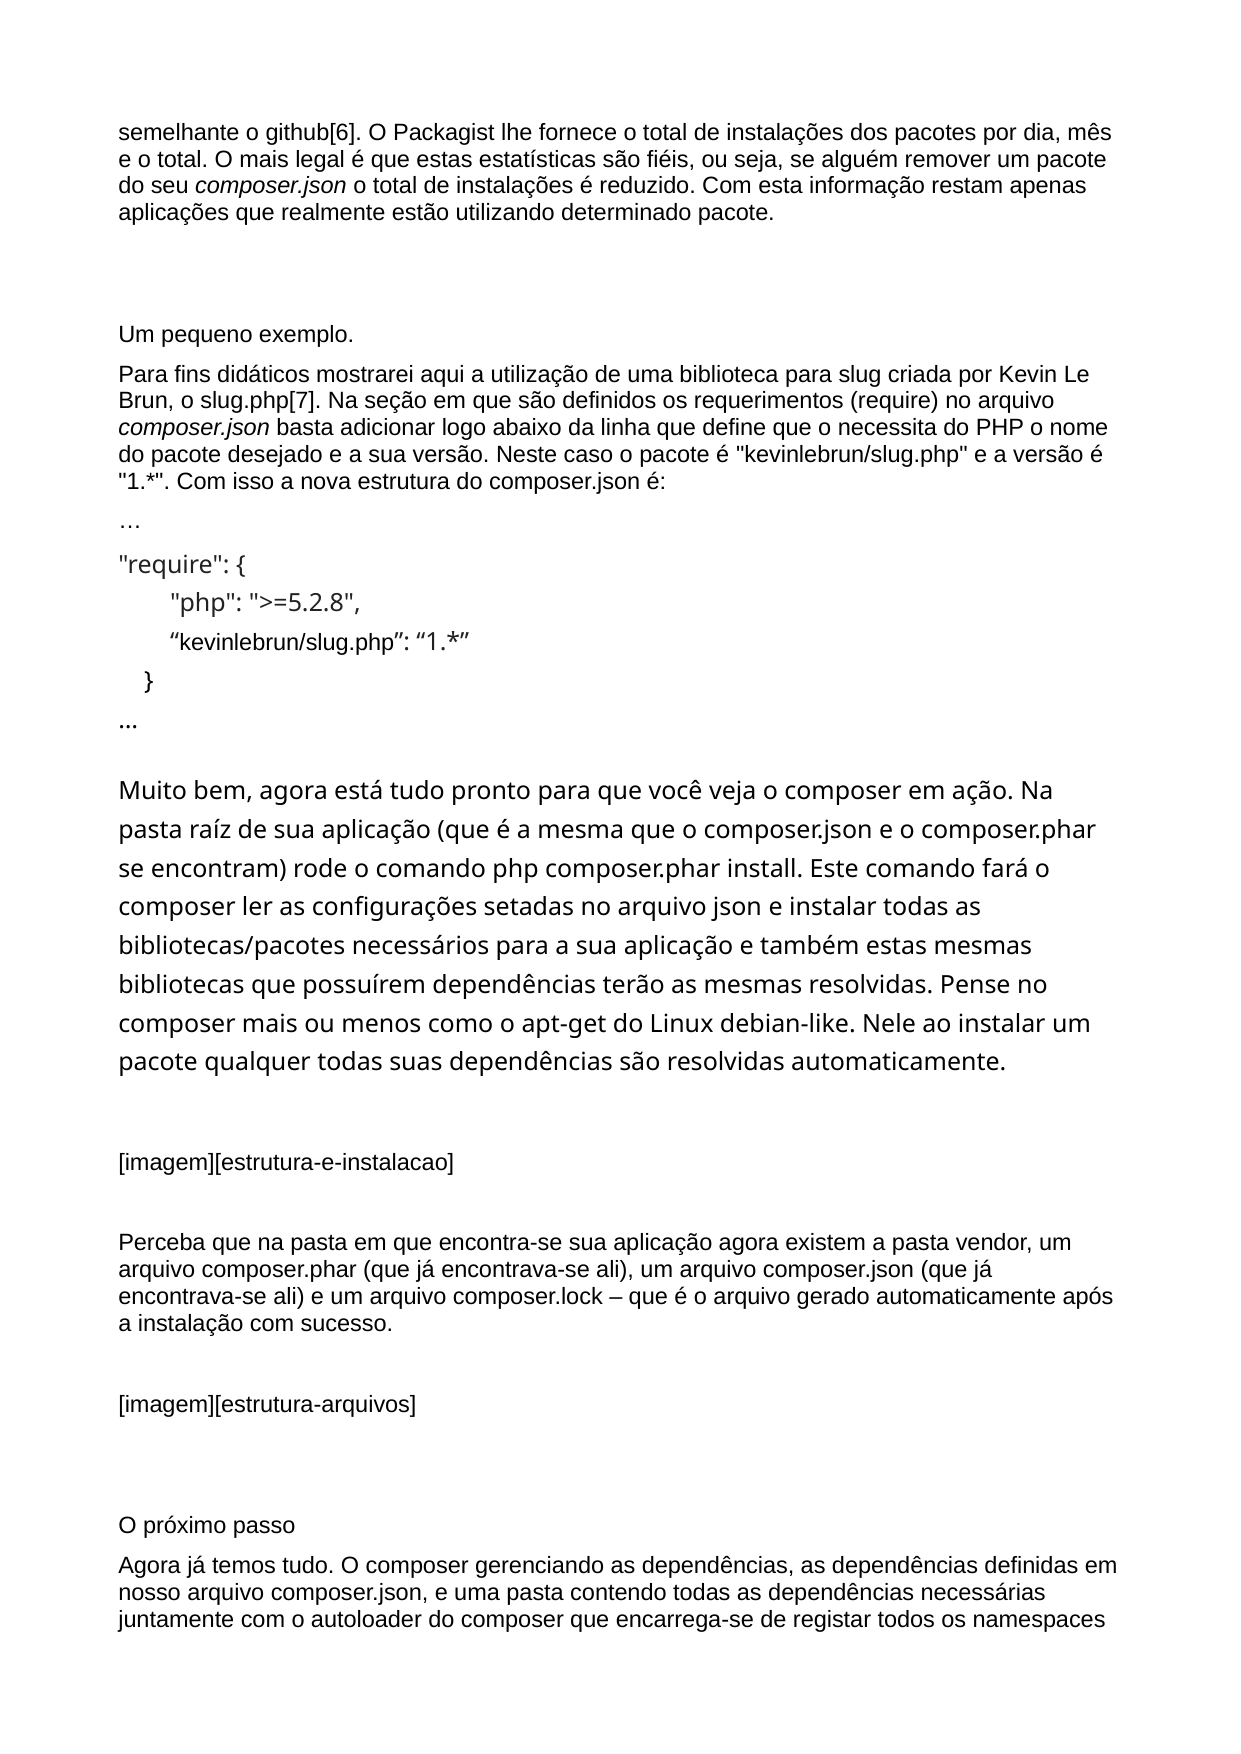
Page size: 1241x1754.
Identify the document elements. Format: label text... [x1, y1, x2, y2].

text Para fins didáticos mostrarei aqui a utilização de uma biblioteca para slug criada por Kevin Le Brun, o slug.php[7]. Na seção em que são definidos os requerimentos (require) no arquivo composer.json basta adicionar logo abaixo da linha que define que o necessita do PHP o nome do pacote desejado e a sua versão. Neste caso o pacote é "kevinlebrun/slug.php" e a versão é "1.*". Com isso a nova estrutura do composer.json é: [118, 360, 1122, 494]
text semelhante o github[6]. O Packagist lhe fornece o total de instalações dos pacotes por dia, mês e o total. O mais legal é que estas estatísticas são fiéis, ou seja, se alguém remover um pacote do seu composer.json o total de instalações é reduzido. Com esta informação restam apenas aplicações que realmente estão utilizando determinado pacote. [118, 118, 1122, 226]
text Muito bem, agora está tudo pronto para que você veja o composer em ação. Na pasta raíz de sua aplicação (que é a mesma que o composer.json e o composer.phar se encontram) rode o comando php composer.phar install. Este comando fará o composer ler as configurações setadas no arquivo json e instalar todas as bibliotecas/pacotes necessários para a sua aplicação e também estas mesmas bibliotecas que possuírem dependências terão as mesmas resolvidas. Pense no composer mais ou menos como o apt-get do Linux debian-like. Nele ao instalar um pacote qualquer todas suas dependências são resolvidas automaticamente. [118, 773, 1122, 1078]
text } [118, 662, 1122, 697]
text Perceba que na pasta em que encontra-se sua aplicação agora existem a pasta vendor, um arquivo composer.phar (que já encontrava-se ali), um arquivo composer.json (que já encontrava-se ali) e um arquivo composer.lock – que é o arquivo gerado automaticamente após a instalação com sucesso. [118, 1229, 1122, 1336]
text "php": ">=5.2.8", [118, 585, 1122, 619]
text Agora já temos tudo. O composer gerenciando as dependências, as dependências definidas em nosso arquivo composer.json, e uma pasta contendo todas as dependências necessárias juntamente com o autoloader do composer que encarrega-se de registar todos os namespaces [118, 1551, 1122, 1632]
text … [118, 507, 1122, 534]
text [imagem][estrutura-arquivos] [118, 1390, 1122, 1417]
text … [118, 701, 1122, 735]
text O próximo passo [118, 1512, 1122, 1539]
text [imagem][estrutura-e-instalacao] [118, 1148, 1122, 1175]
text Um pequeno exemplo. [118, 321, 1122, 347]
text “kevinlebrun/slug.php”: “1.*” [118, 624, 1122, 658]
text "require": { [118, 546, 1122, 580]
